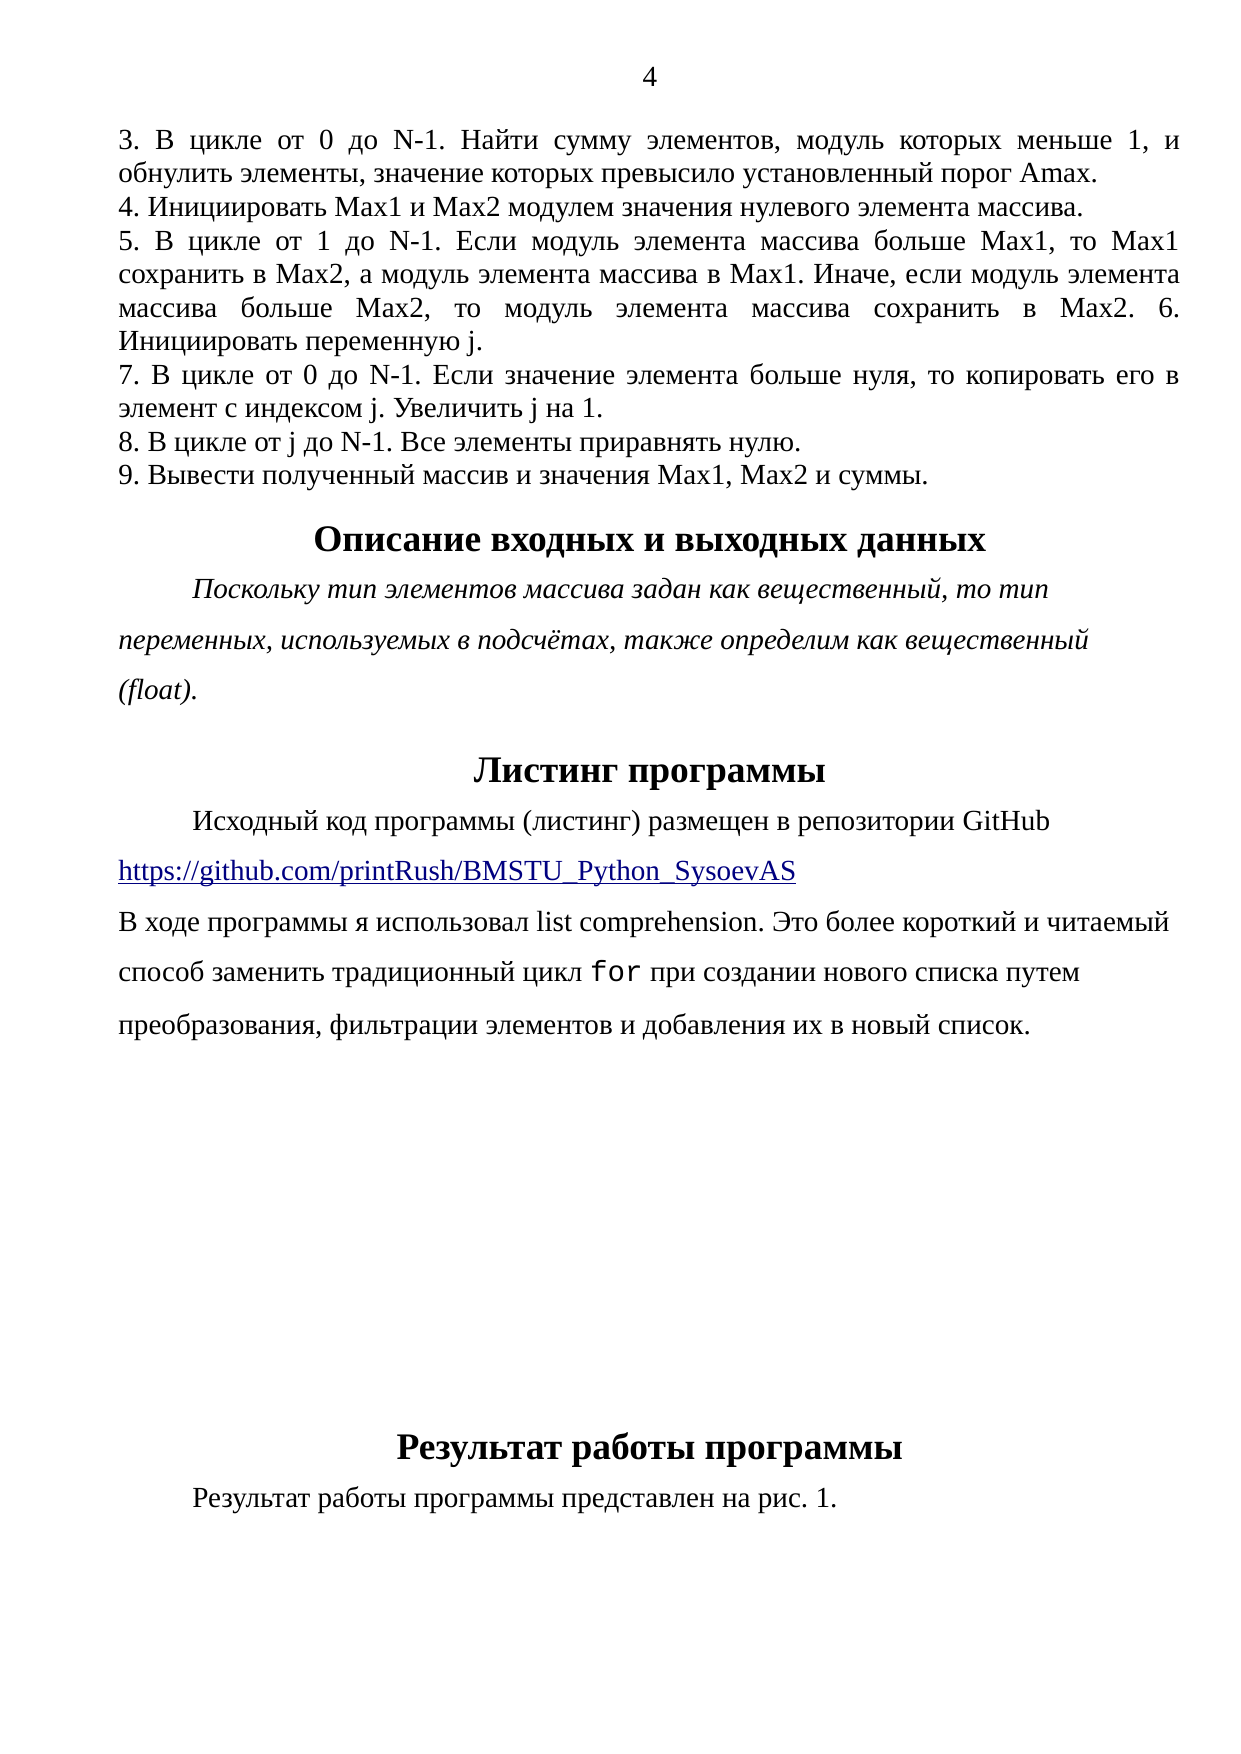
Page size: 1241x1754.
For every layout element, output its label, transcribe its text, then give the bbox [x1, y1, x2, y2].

text 5. В цикле от 1 до N-1. Если модуль элемента массива больше Max1, то Max1 сохранить в Max2, а модуль элемента массива в Max1. Иначе, если модуль элемента массива больше Max2, то модуль элемента массива сохранить в Max2. 6. Инициировать переменную j. [118, 223, 1181, 357]
subtitle Описание входных и выходных данных [118, 516, 1181, 559]
text Поскольку тип элементов массива задан как вещественный, то тип переменных, используемых в подсчётах, также определим как вещественный [118, 572, 1181, 656]
subtitle Результат работы программы [118, 1425, 1181, 1468]
text Результат работы программы представлен на рис. 1. [118, 1480, 1181, 1514]
text В ходе программы я использовал list comprehension. Это более короткий и читаемый способ заменить традиционный цикл for при создании нового списка путем преобразования, фильтрации элементов и добавления их в новый список. [118, 904, 1181, 1041]
text 4. Инициировать Max1 и Max2 модулем значения нулевого элемента массива. [118, 189, 1181, 223]
subtitle Листинг программы [118, 748, 1181, 791]
text Исходный код программы (листинг) размещен в репозитории GitHub [118, 803, 1181, 837]
text https://github.com/printRush/BMSTU_Python_SysoevAS [118, 853, 1181, 887]
text 3. В цикле от 0 до N-1. Найти сумму элементов, модуль которых меньше 1, и обнулить элементы, значение которых превысило установленный порог Amax. [118, 122, 1181, 189]
text 8. В цикле от j до N-1. Все элементы приравнять нулю. [118, 424, 1181, 457]
text (float). [118, 672, 1181, 706]
text 7. В цикле от 0 до N-1. Если значение элемента больше нуля, то копировать его в элемент с индексом j. Увеличить j на 1. [118, 357, 1181, 424]
text 9. Вывести полученный массив и значения Max1, Max2 и суммы. [118, 457, 1181, 491]
